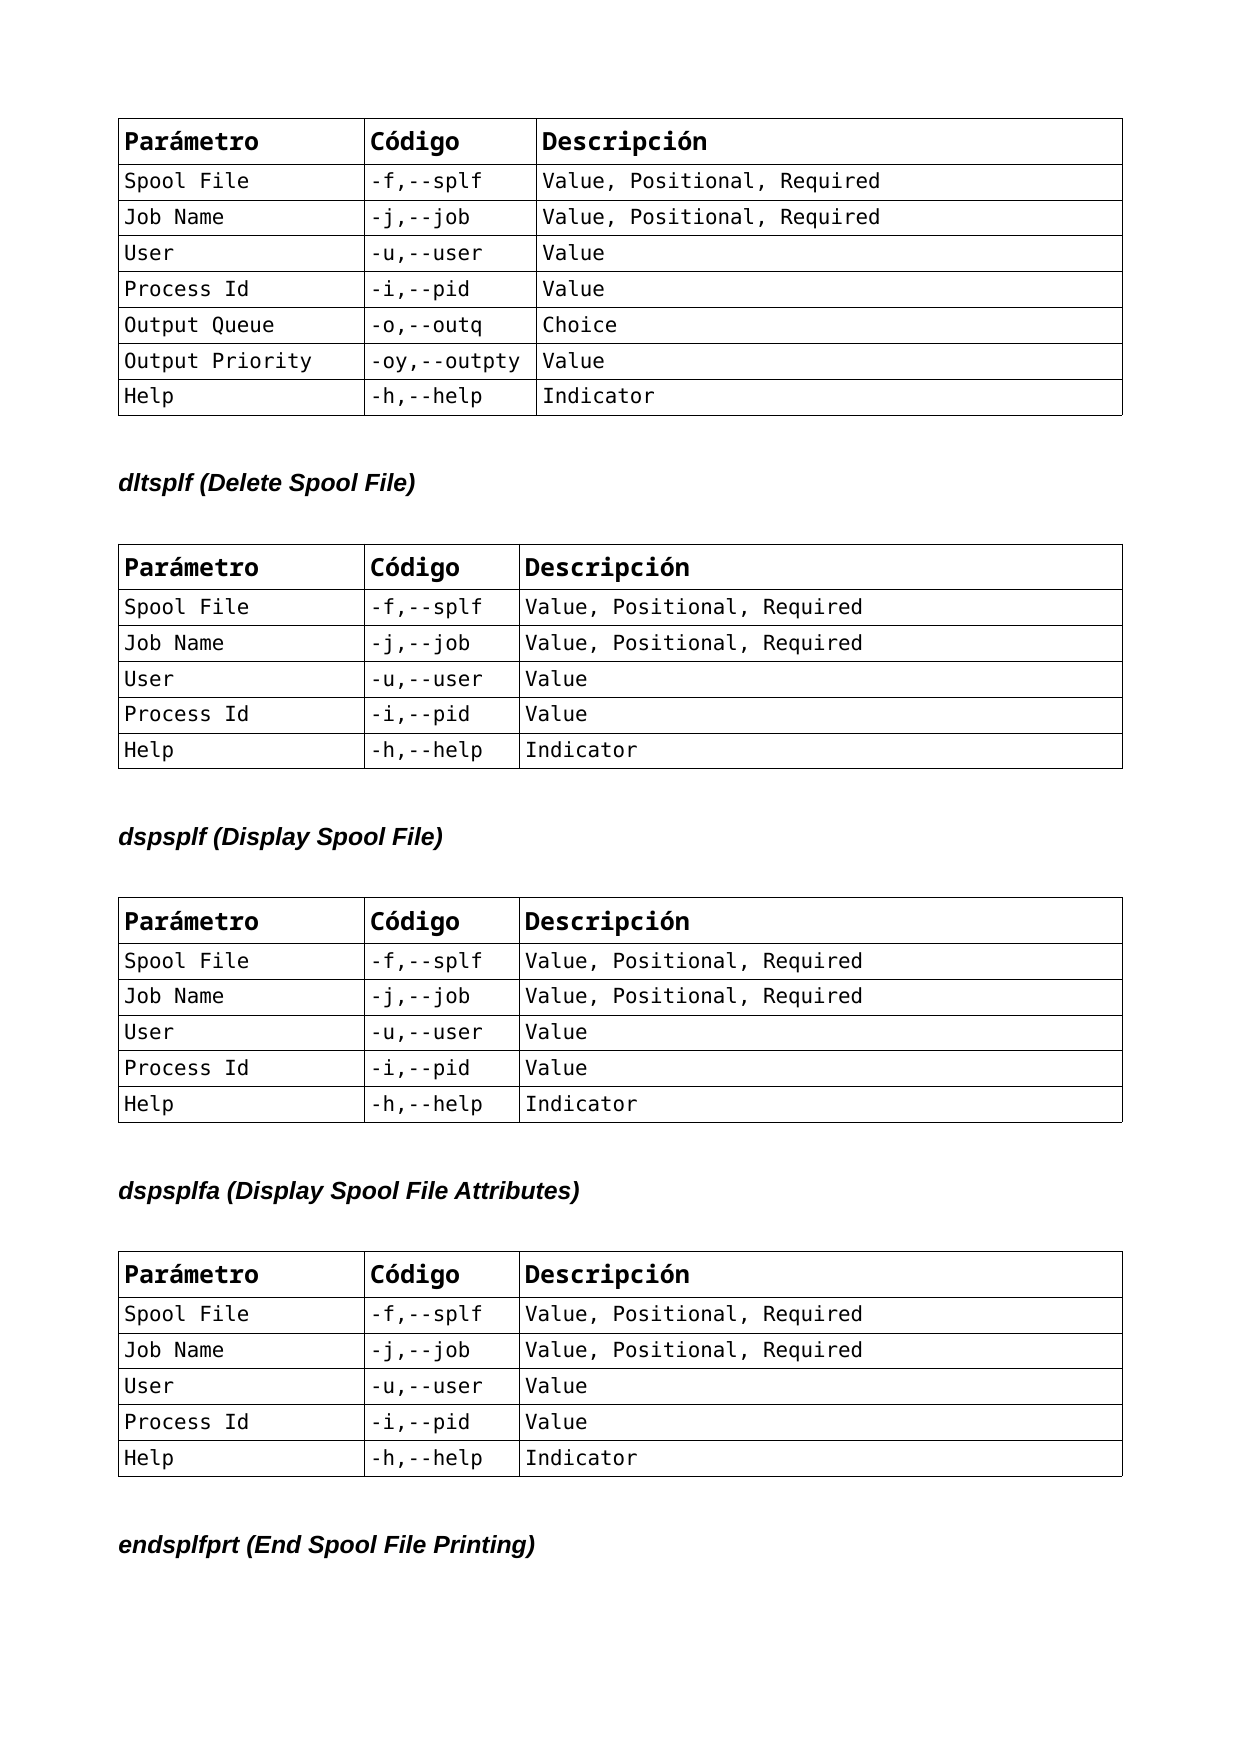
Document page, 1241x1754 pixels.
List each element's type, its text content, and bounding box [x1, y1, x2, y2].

table_cell Output Queue [119, 308, 364, 343]
table_cell Process Id [119, 698, 364, 732]
table_cell User [119, 662, 364, 697]
table_cell Value [520, 1405, 1122, 1440]
table_cell -o,--outq [365, 308, 536, 343]
table_cell -i,--pid [365, 1051, 519, 1086]
table_header Código [365, 545, 519, 589]
table_cell Indicator [537, 380, 1122, 414]
table_cell Process Id [119, 1051, 364, 1086]
table_cell Job Name [119, 626, 364, 661]
table_header Código [365, 1252, 519, 1297]
table_header Descripción [520, 1252, 1122, 1297]
table_cell -j,--job [365, 626, 519, 661]
table_cell Value, Positional, Required [537, 165, 1122, 199]
table_cell -f,--splf [365, 165, 536, 199]
table_cell Value [520, 1051, 1122, 1086]
table_cell -oy,--outpty [365, 344, 536, 379]
table_cell -h,--help [365, 1441, 519, 1476]
table_cell Value, Positional, Required [520, 590, 1122, 625]
table_cell Value, Positional, Required [520, 1298, 1122, 1332]
table_cell -u,--user [365, 1016, 519, 1050]
table_cell -j,--job [365, 201, 536, 235]
table_cell Help [119, 380, 364, 414]
table_cell Value, Positional, Required [537, 201, 1122, 235]
table_cell Value [520, 1016, 1122, 1050]
table_cell -h,--help [365, 734, 519, 768]
table_cell Value [520, 662, 1122, 697]
table_cell Indicator [520, 1441, 1122, 1476]
table_cell Spool File [119, 944, 364, 979]
table_cell -i,--pid [365, 272, 536, 307]
table_cell Value [520, 1369, 1122, 1404]
table_header Parámetro [119, 898, 364, 943]
table_cell Indicator [520, 1087, 1122, 1122]
table_cell Help [119, 1087, 364, 1122]
table_cell Value, Positional, Required [520, 980, 1122, 1014]
table_header Código [365, 119, 536, 164]
table_header Parámetro [119, 119, 364, 164]
table_cell Help [119, 734, 364, 768]
table_cell Value, Positional, Required [520, 626, 1122, 661]
table_cell -f,--splf [365, 590, 519, 625]
subtitle dspsplf (Display Spool File) [118, 822, 1122, 851]
table_cell -u,--user [365, 236, 536, 271]
table_cell Process Id [119, 1405, 364, 1440]
table_cell Value, Positional, Required [520, 944, 1122, 979]
table_cell User [119, 1016, 364, 1050]
table_cell User [119, 236, 364, 271]
table_cell -j,--job [365, 1334, 519, 1368]
table_cell Value, Positional, Required [520, 1334, 1122, 1368]
table_cell Process Id [119, 272, 364, 307]
table_cell Spool File [119, 1298, 364, 1332]
table_cell Output Priority [119, 344, 364, 379]
table_cell Spool File [119, 165, 364, 199]
table_header Código [365, 898, 519, 943]
table_cell Indicator [520, 734, 1122, 768]
subtitle endsplfprt (End Spool File Printing) [118, 1530, 1122, 1558]
table_cell -h,--help [365, 1087, 519, 1122]
table_cell -j,--job [365, 980, 519, 1014]
table_header Descripción [520, 545, 1122, 589]
subtitle dspsplfa (Display Spool File Attributes) [118, 1176, 1122, 1204]
table_cell Spool File [119, 590, 364, 625]
table_cell Choice [537, 308, 1122, 343]
table_cell -f,--splf [365, 944, 519, 979]
table_cell -f,--splf [365, 1298, 519, 1332]
table_cell Job Name [119, 980, 364, 1014]
table_cell Value [537, 344, 1122, 379]
table_cell Help [119, 1441, 364, 1476]
table_cell Value [537, 236, 1122, 271]
table_cell -u,--user [365, 1369, 519, 1404]
table_header Descripción [537, 119, 1122, 164]
table_cell Value [520, 698, 1122, 732]
table_header Parámetro [119, 1252, 364, 1297]
table_cell -i,--pid [365, 1405, 519, 1440]
subtitle dltsplf (Delete Spool File) [118, 468, 1122, 497]
table_cell -i,--pid [365, 698, 519, 732]
table_cell Job Name [119, 1334, 364, 1368]
table_cell -u,--user [365, 662, 519, 697]
table_cell User [119, 1369, 364, 1404]
table_header Parámetro [119, 545, 364, 589]
table_cell Value [537, 272, 1122, 307]
table_cell Job Name [119, 201, 364, 235]
table_header Descripción [520, 898, 1122, 943]
table_cell -h,--help [365, 380, 536, 414]
